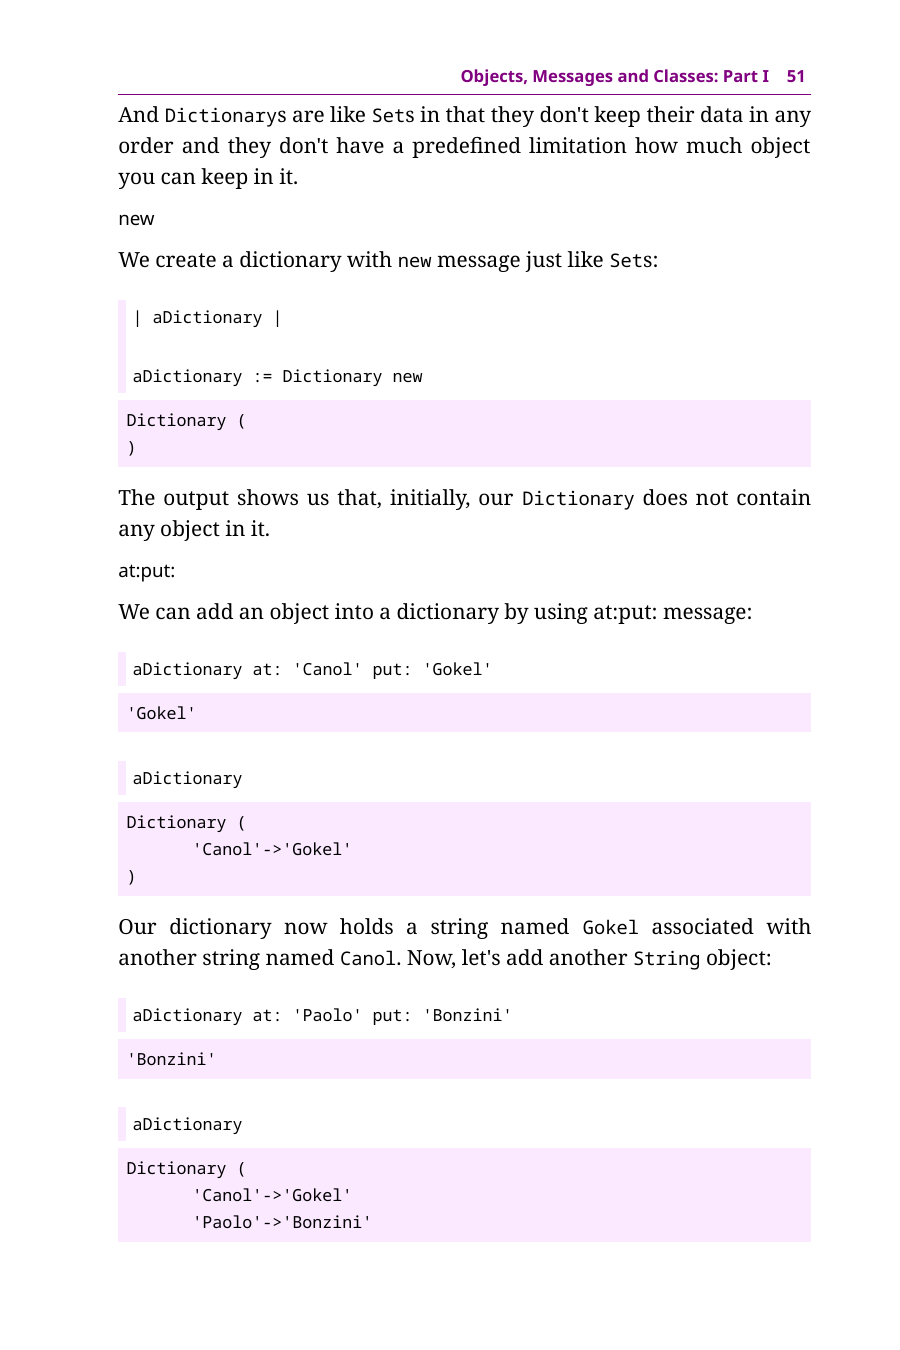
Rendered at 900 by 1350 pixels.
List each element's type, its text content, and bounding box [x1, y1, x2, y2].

text 'Bonzini' [126, 1048, 803, 1070]
subtitle at:put: [118, 557, 811, 583]
text 'Gokel' [126, 701, 803, 724]
subtitle new [118, 205, 811, 231]
text aDictionary at: 'Paolo' put: 'Bonzini' [126, 998, 811, 1032]
text | aDictionary | aDictionary := Dictionary new [126, 300, 811, 393]
text Dictionary ( ) [126, 409, 803, 458]
text We can add an object into a dictionary by using at:put: message: [118, 597, 811, 625]
text Our dictionary now holds a string named Gokel associated with another string named Canol. Now, let's add another String object: [118, 912, 811, 972]
text The output shows us that, initially, our Dictionary does not contain any object in it. [118, 483, 811, 543]
text And Dictionarys are like Sets in that they don't keep their data in any order and they don't have a predefined limitation how much object you can keep in it. [118, 100, 811, 191]
text Dictionary ( 'Canol'->'Gokel' ) [126, 810, 803, 887]
text aDictionary [126, 761, 811, 795]
text aDictionary at: 'Canol' put: 'Gokel' [126, 652, 811, 686]
text aDictionary [126, 1107, 811, 1141]
text Dictionary ( 'Canol'->'Gokel' 'Paolo'->'Bonzini' [126, 1156, 803, 1233]
text We create a dictionary with new message just like Sets: [118, 245, 811, 273]
